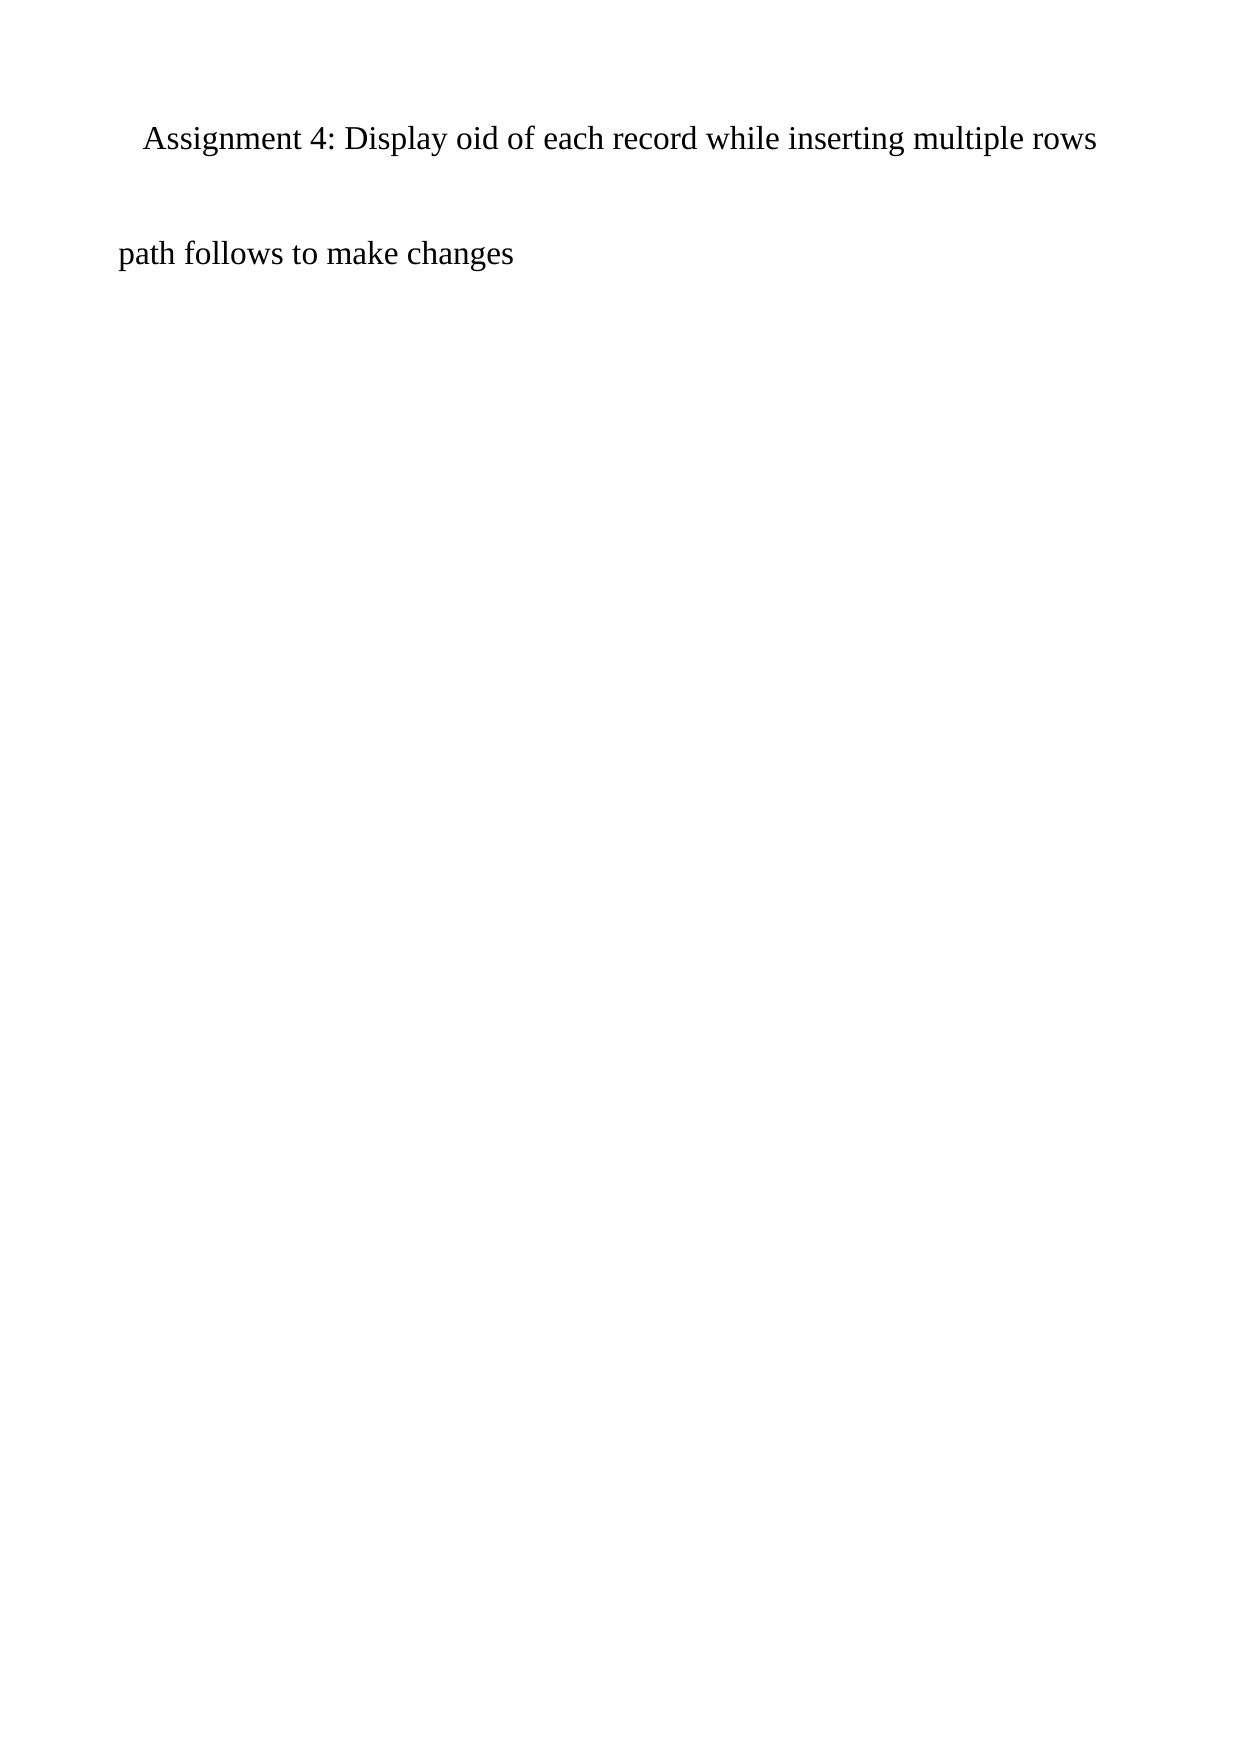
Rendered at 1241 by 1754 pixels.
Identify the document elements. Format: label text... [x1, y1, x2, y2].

text path follows to make changes [118, 233, 1122, 271]
text Assignment 4: Display oid of each record while inserting multiple rows [118, 118, 1122, 156]
